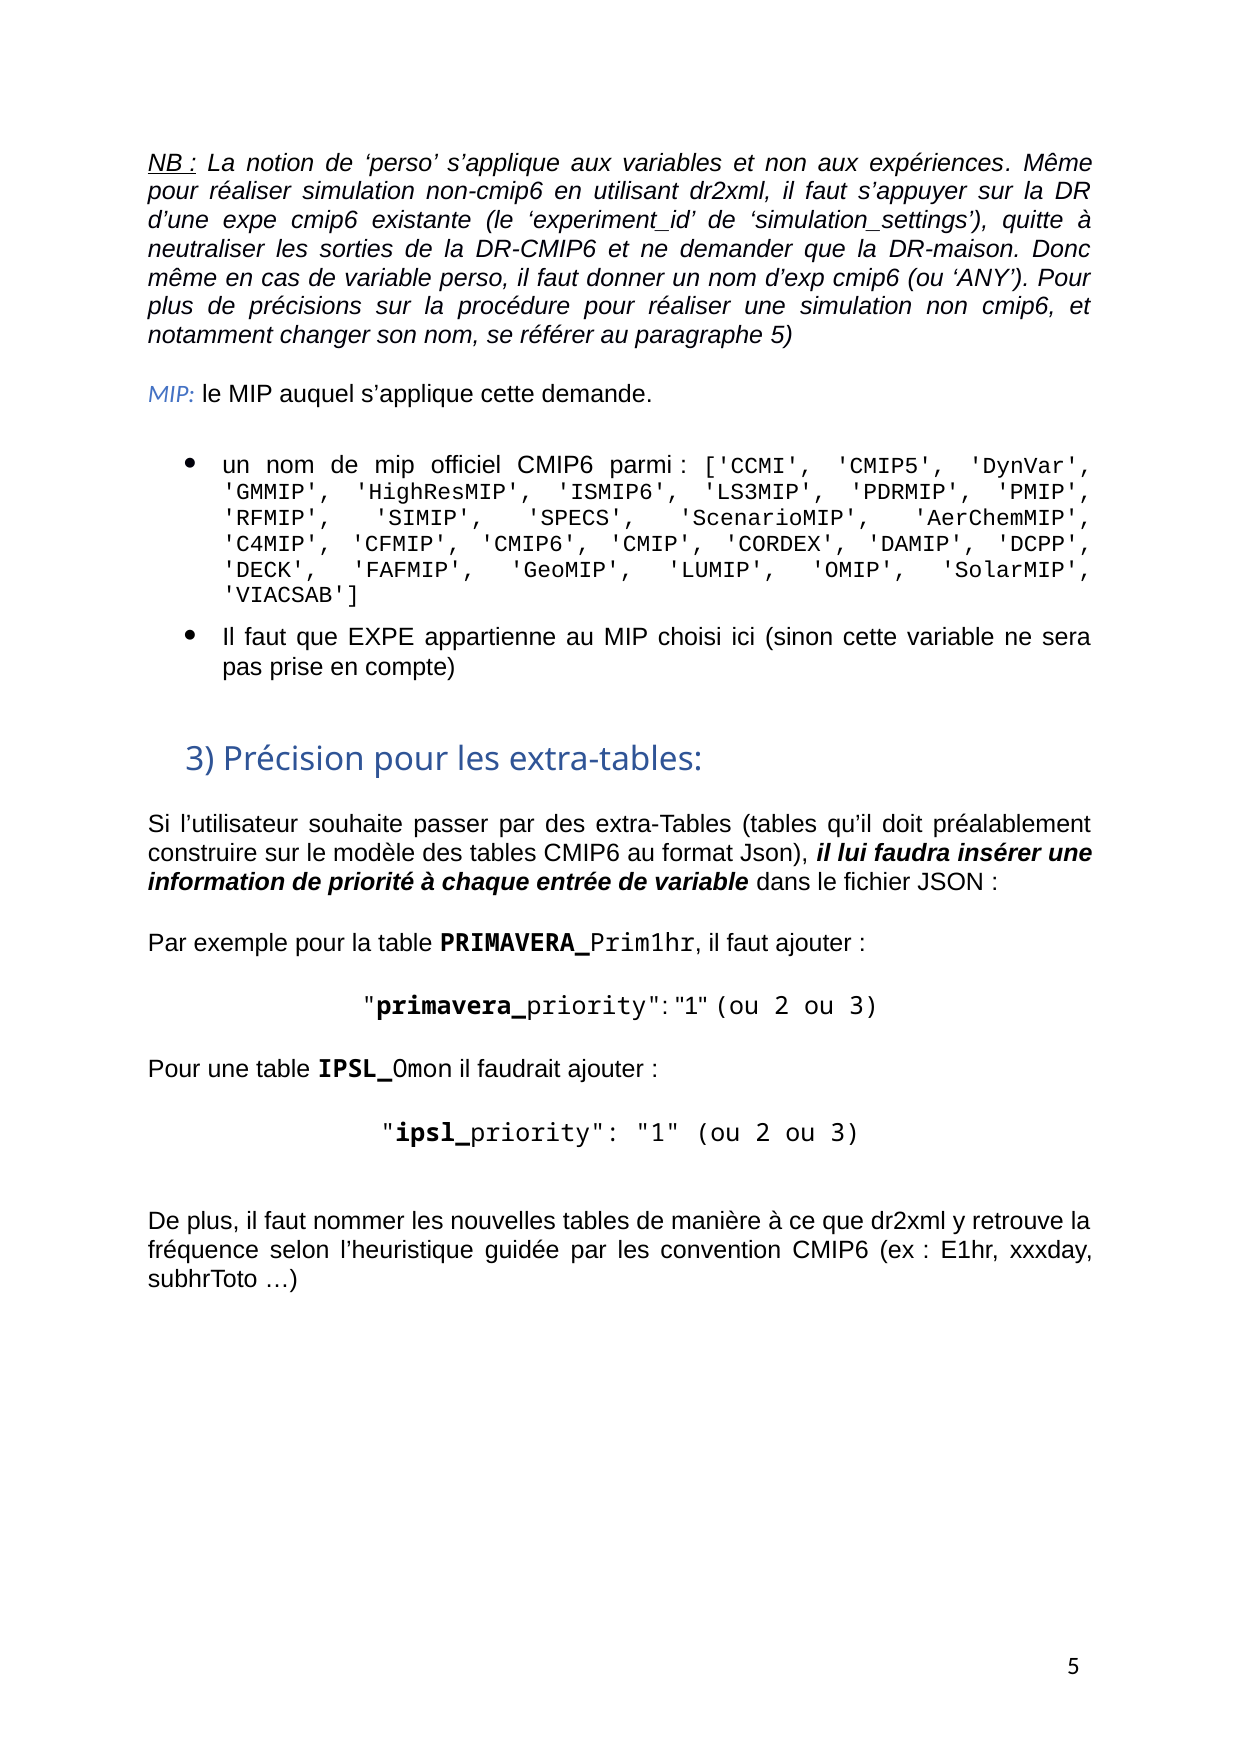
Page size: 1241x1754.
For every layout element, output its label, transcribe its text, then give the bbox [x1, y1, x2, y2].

text Pour une table IPSL_Omon il faudrait ajouter : [148, 1051, 1093, 1085]
text Par exemple pour la table PRIMAVERA_Prim1hr, il faut ajouter : [148, 924, 1093, 959]
text Si l’utilisateur souhaite passer par des extra-Tables (tables qu’il doit préalablement construire sur le modèle des tables CMIP6 au format Json), il lui faudra insérer une information de priorité à chaque entrée de variable dans le fichier JSON : [148, 809, 1093, 895]
subtitle MIP: le MIP auquel s’applique cette demande. [148, 378, 1093, 408]
text "primavera_priority": "1" (ou 2 ou 3) [148, 988, 1093, 1022]
text "ipsl_priority": "1" (ou 2 ou 3) [148, 1114, 1093, 1148]
text NB : La notion de ‘perso’ s’applique aux variables et non aux expériences. Même pour réaliser simulation non-cmip6 en utilisant dr2xml, il faut s’appuyer sur la DR d’une expe cmip6 existante (le ‘experiment_id’ de ‘simulation_settings’), quitte à neutraliser les sorties de la DR-CMIP6 et ne demander que la DR-maison. Donc même en cas de variable perso, il faut donner un nom d’exp cmip6 (ou ‘ANY’). Pour plus de précisions sur la procédure pour réaliser une simulation non cmip6, et notamment changer son nom, se référer au paragraphe 5 [148, 148, 1093, 349]
text De plus, il faut nommer les nouvelles tables de manière à ce que dr2xml y retrouve la fréquence selon l’heuristique guidée par les convention CMIP6 (ex : E1hr, xxxday, subhrToto …) [148, 1206, 1093, 1292]
subtitle Précision pour les extra-tables: [185, 734, 1093, 780]
list Il faut que EXPE appartienne au MIP choisi ici (sinon cette variable ne sera pas prise en compte) [185, 622, 1093, 681]
list un nom de mip officiel CMIP6 parmi : ['CCMI', 'CMIP5', 'DynVar', 'GMMIP', 'HighResMIP', 'ISMIP6', 'LS3MIP', 'PDRMIP', 'PMIP', 'RFMIP', 'SIMIP', 'SPECS', 'ScenarioMIP', 'AerChemMIP', 'C4MIP', 'CFMIP', 'CMIP6', 'CMIP', 'CORDEX', 'DAMIP', 'DCPP', 'DECK', 'FAFMIP', 'GeoMIP', 'LUMIP', 'OMIP', 'SolarMIP', 'VIACSAB'] [185, 450, 1093, 610]
